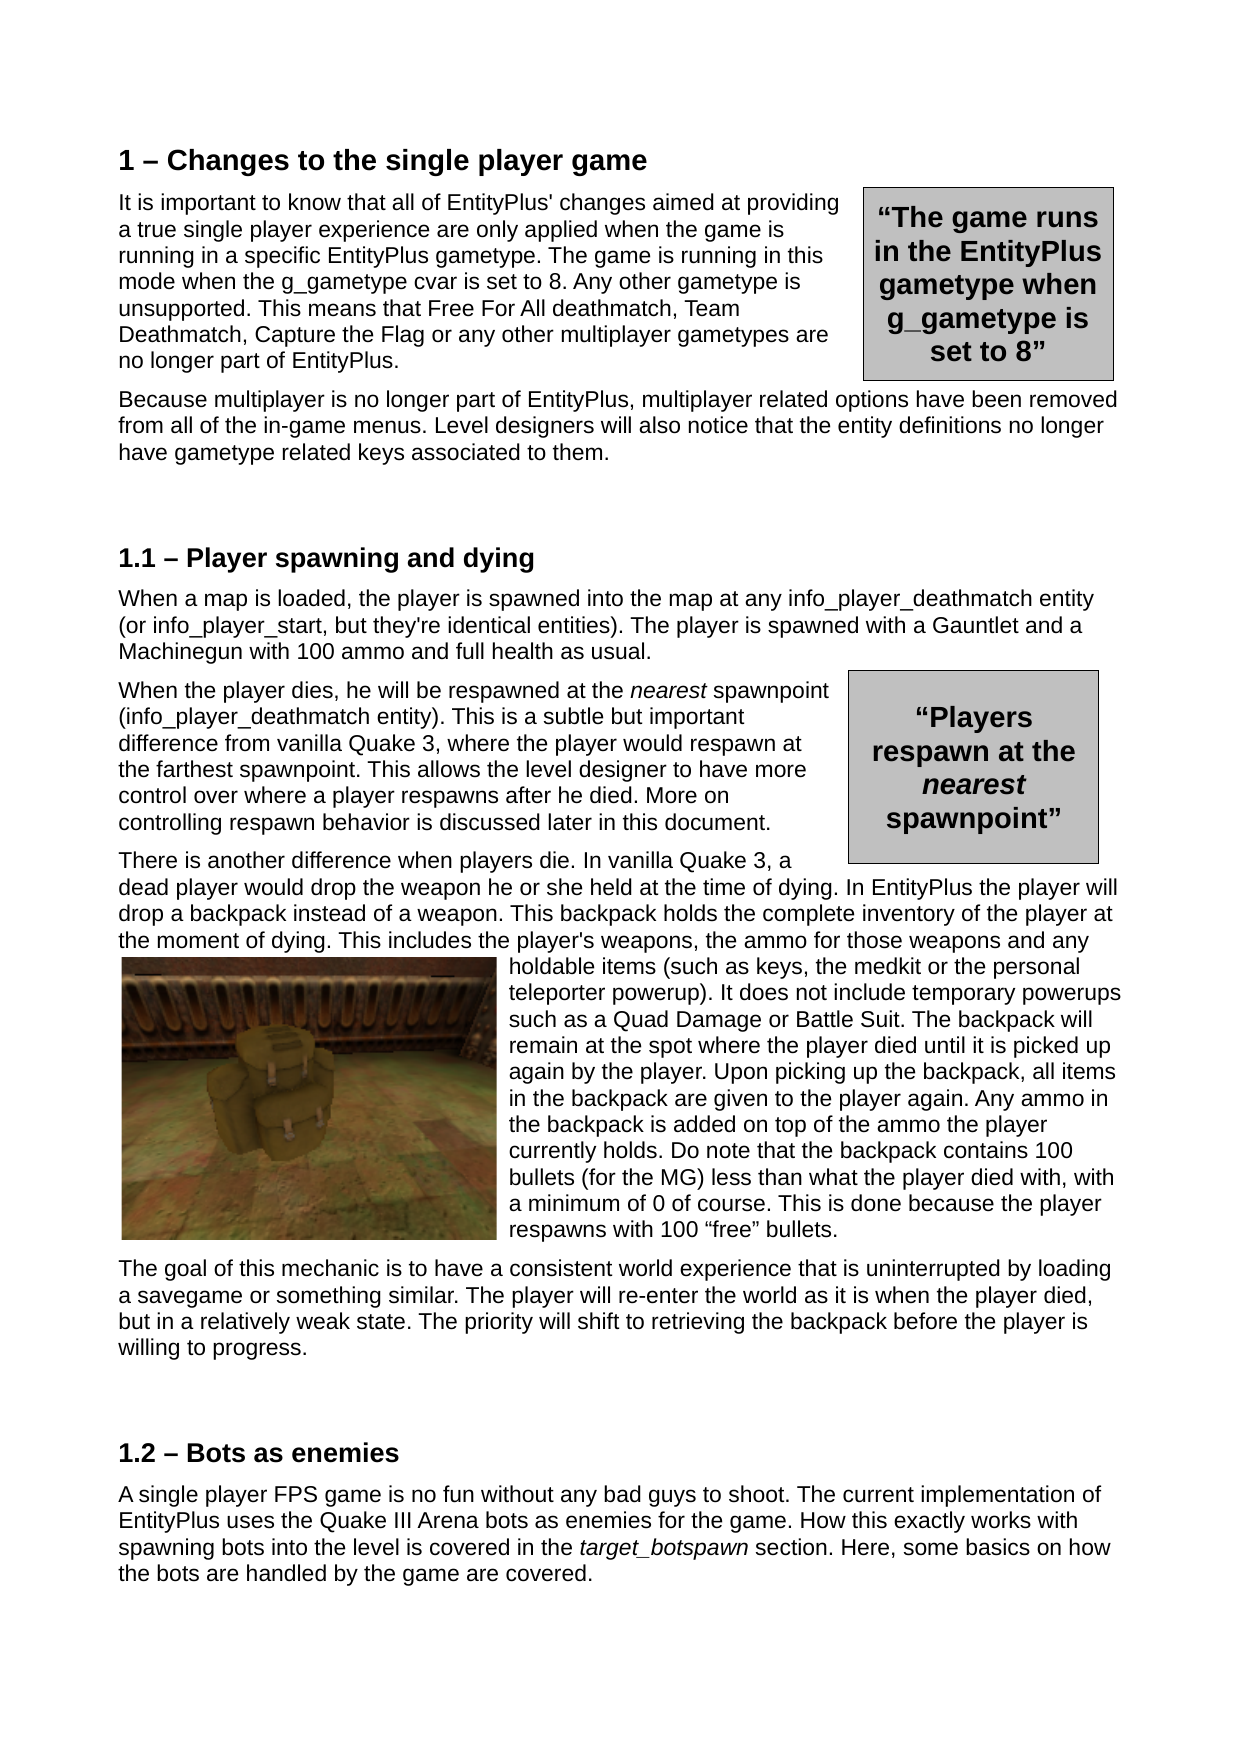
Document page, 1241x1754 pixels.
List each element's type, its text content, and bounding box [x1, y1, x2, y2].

subtitle 1 – Changes to the single player game [118, 143, 1122, 177]
text There is another difference when players die. In vanilla Quake 3, a dead player would drop the weapon he or she held at the time of dying. In EntityPlus the player will drop a backpack instead of a weapon. This backpack holds the complete inventory of the player at the moment of dying. This includes the player's weapons, the ammo for those weapons and any holdable items (such as keys, the medkit or the personal teleporter powerup). It does not include temporary powerups such as a Quad Damage or Battle Suit. The backpack will remain at the spot where the player died until it is picked up again by the player. Upon picking up the backpack, all items in the backpack are given to the player again. Any ammo in the backpack is added on top of the ammo the player currently holds. Do note that the backpack contains 100 bullets (for the MG) less than what the player died with, with a minimum of 0 of course. This is done because the player respawns with 100 “free” bullets. [118, 847, 1122, 1243]
text It is important to know that all of EntityPlus' changes aimed at providing a true single player experience are only applied when the game is running in a specific EntityPlus gametype. The game is running in this mode when the g_gametype cvar is set to 8. Any other gametype is unsupported. This means that Free For All deathmatch, Team Deathmatch, Capture the Flag or any other multiplayer gametypes are no longer part of EntityPlus. [118, 189, 863, 374]
text A single player FPS game is no fun without any bad guys to shoot. The current implementation of EntityPlus uses the Quake III Arena bots as enemies for the game. How this exactly works with spawning bots into the level is covered in the target_botspawn section. Here, some basics on how the bots are handled by the game are covered. [118, 1481, 1122, 1586]
subtitle 1.2 – Bots as enemies [118, 1437, 1122, 1468]
text Because multiplayer is no longer part of EntityPlus, multiplayer related options have been removed from all of the in-game menus. Level designers will also notice that the entity definitions no longer have gametype related keys associated to them. [118, 386, 1122, 465]
text When the player dies, he will be respawned at the nearest spawnpoint (info_player_deathmatch entity). This is a subtle but important difference from vanilla Quake 3, where the player would respawn at the farthest spawnpoint. This allows the level designer to have more control over where a player respawns after he died. More on controlling respawn behavior is discussed later in this document. [118, 677, 848, 835]
text When a map is loaded, the player is spawned into the map at any info_player_deathmatch entity (or info_player_start, but they're identical entities). The player is spawned with a Gauntlet and a Machinegun with 100 ammo and full health as usual. [118, 585, 1122, 664]
text The goal of this mechanic is to have a consistent world experience that is uninterrupted by loading a savegame or something similar. The player will re-enter the world as it is when the player died, but in a relatively weak state. The priority will shift to retrieving the backpack before the player is willing to progress. [118, 1255, 1122, 1361]
picture [121, 957, 497, 1240]
subtitle 1.1 – Player spawning and dying [118, 542, 1122, 573]
